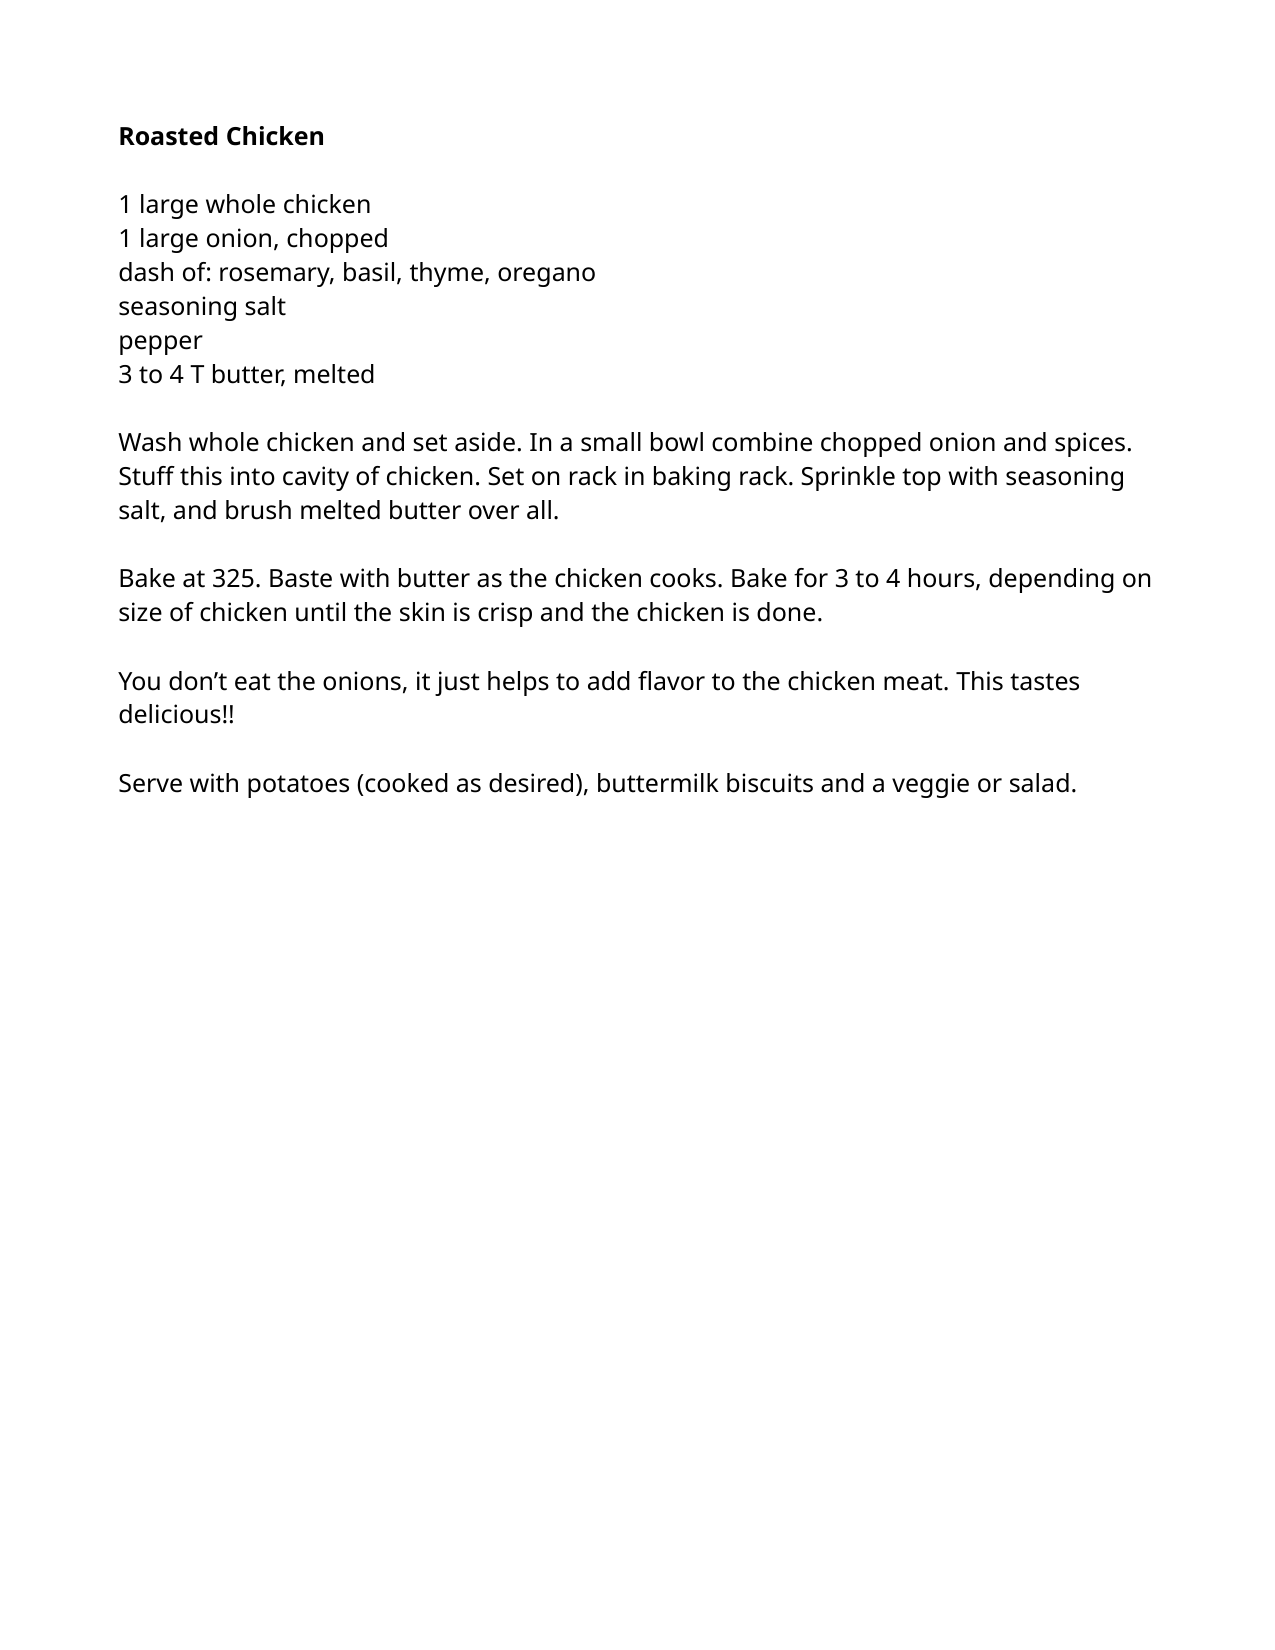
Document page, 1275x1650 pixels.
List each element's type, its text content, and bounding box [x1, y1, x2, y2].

text Roasted Chicken 1 large whole chicken 1 large onion, chopped dash of: rosemary, basil, thyme, oregano seasoning salt pepper 3 to 4 T butter, melted Wash whole chicken and set aside. In a small bowl combine chopped onion and spices. Stuff this into cavity of chicken. Set on rack in baking rack. Sprinkle top with seasoning salt, and brush melted butter over all. Bake at 325. Baste with butter as the chicken cooks. Bake for 3 to 4 hours, depending on size of chicken until the skin is crisp and the chicken is done. You don’t eat the onions, it just helps to add flavor to the chicken meat. This tastes delicious!! Serve with potatoes (cooked as desired), buttermilk biscuits and a veggie or salad. [118, 118, 1157, 799]
